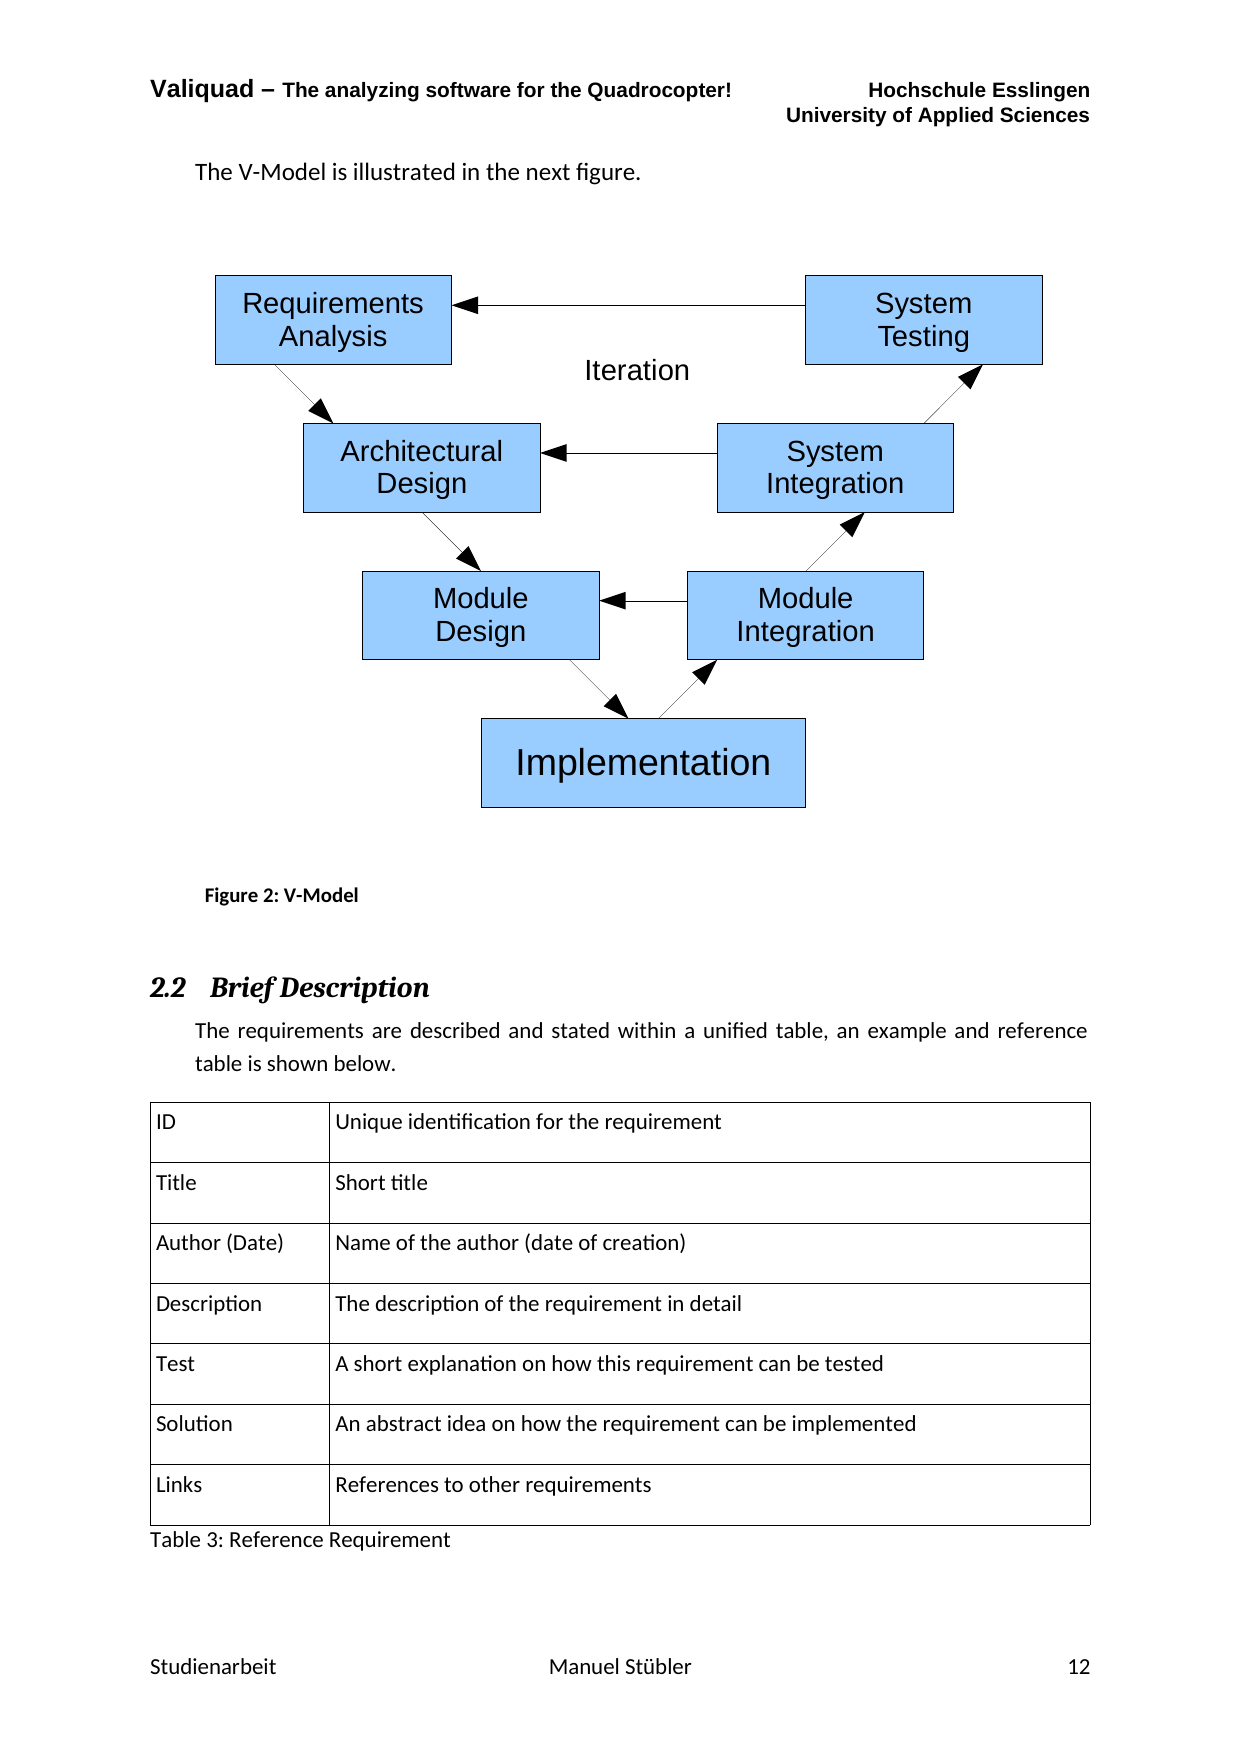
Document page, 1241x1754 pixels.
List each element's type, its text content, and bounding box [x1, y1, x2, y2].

table_cell Title [151, 1163, 329, 1222]
table_cell Links [151, 1465, 329, 1524]
table_cell A short explanation on how this requirement can be tested [330, 1344, 1090, 1404]
text Table 3: Reference Requirement [150, 1526, 1090, 1553]
table_cell Short title [330, 1163, 1090, 1222]
table_cell Test [151, 1344, 329, 1404]
text The requirements are described and stated within a unified table, an example and reference table is shown below. [195, 1016, 1090, 1077]
table_cell The description of the requirement in detail [330, 1284, 1090, 1343]
table_cell Description [151, 1284, 329, 1343]
table_header ID [151, 1103, 329, 1162]
text The V-Model is illustrated in the next figure. [195, 156, 1090, 186]
subtitle Brief Description [150, 972, 1090, 1005]
text Figure 2: V-Model [204, 212, 1045, 907]
table_cell Solution [151, 1405, 329, 1464]
table_header Unique identification for the requirement [330, 1103, 1090, 1162]
table_cell Name of the author (date of creation) [330, 1224, 1090, 1283]
table_cell Author (Date) [151, 1224, 329, 1283]
table_cell An abstract idea on how the requirement can be implemented [330, 1405, 1090, 1464]
table_cell References to other requirements [330, 1465, 1090, 1524]
